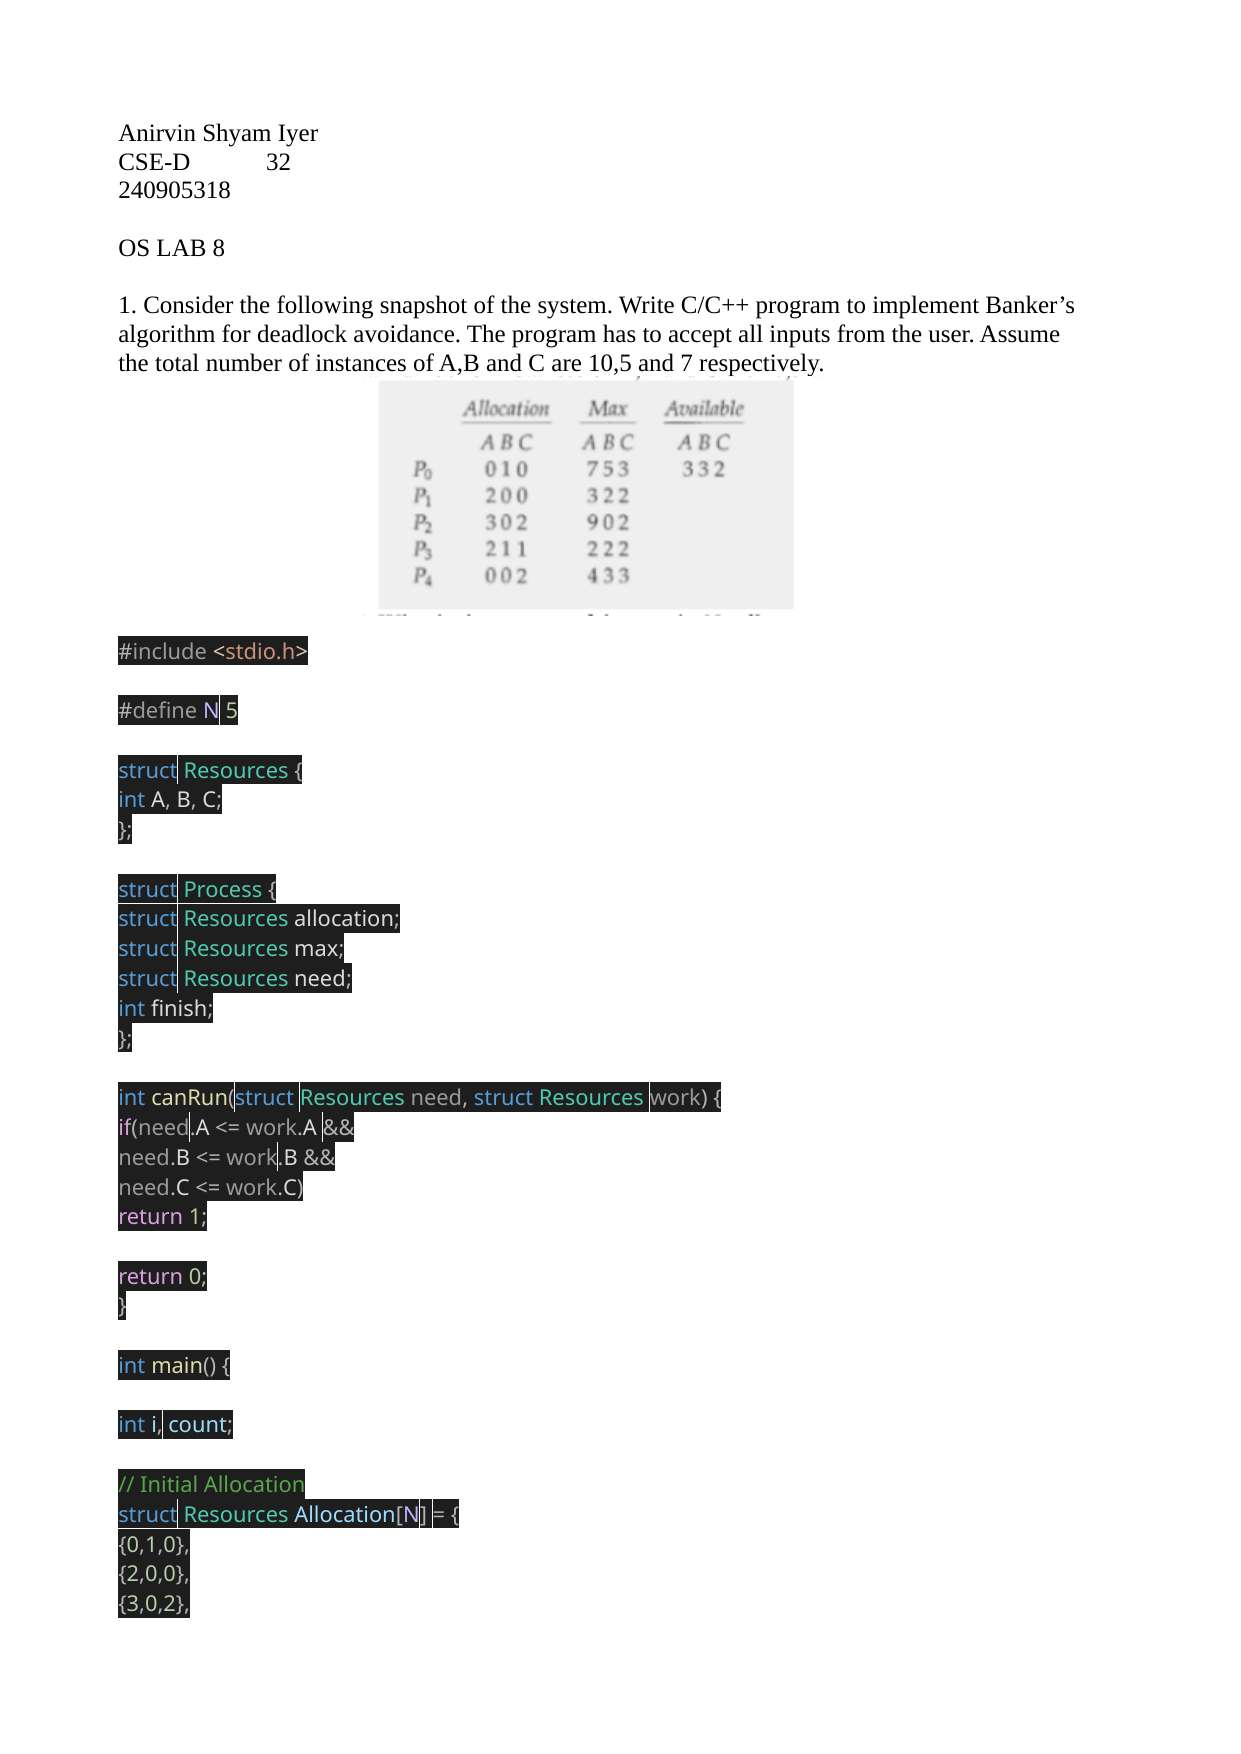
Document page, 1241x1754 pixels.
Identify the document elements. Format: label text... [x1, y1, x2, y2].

text if(need.A <= work.A && [118, 1112, 1122, 1142]
text }; [118, 1023, 1122, 1052]
text {3,0,2}, [118, 1588, 1122, 1618]
text Anirvin Shyam Iyer [118, 118, 1122, 147]
text int canRun(struct Resources need, struct Resources work) { [118, 1082, 1122, 1112]
text need.B <= work.B && [118, 1142, 1122, 1171]
text struct Process { [118, 874, 1122, 903]
text {2,0,0}, [118, 1558, 1122, 1588]
text CSE-D 32 [118, 147, 1122, 176]
text struct Resources Allocation[N] = { [118, 1499, 1122, 1528]
text algorithm for deadlock avoidance. The program has to accept all inputs from the user. Assume [118, 319, 1122, 348]
text int main() { [118, 1350, 1122, 1380]
text struct Resources { [118, 754, 1122, 784]
text int A, B, C; [118, 784, 1122, 814]
text 1. Consider the following snapshot of the system. Write C/C++ program to implement Banker’s [118, 291, 1122, 319]
text #define N 5 [118, 695, 1122, 725]
text return 1; [118, 1201, 1122, 1231]
text {0,1,0}, [118, 1528, 1122, 1558]
text struct Resources need; [118, 963, 1122, 993]
picture [363, 376, 837, 616]
text #include <stdio.h> [118, 636, 1122, 665]
text return 0; [118, 1261, 1122, 1291]
text OS LAB 8 [118, 233, 1122, 262]
text } [118, 1291, 1122, 1320]
text // Initial Allocation [118, 1469, 1122, 1499]
text int finish; [118, 993, 1122, 1023]
text }; [118, 814, 1122, 844]
text the total number of instances of A,B and C are 10,5 and 7 respectively. [118, 348, 1122, 377]
text struct Resources allocation; [118, 903, 1122, 933]
text struct Resources max; [118, 933, 1122, 963]
text int i, count; [118, 1409, 1122, 1439]
text 240905318 [118, 176, 1122, 204]
text need.C <= work.C) [118, 1171, 1122, 1201]
